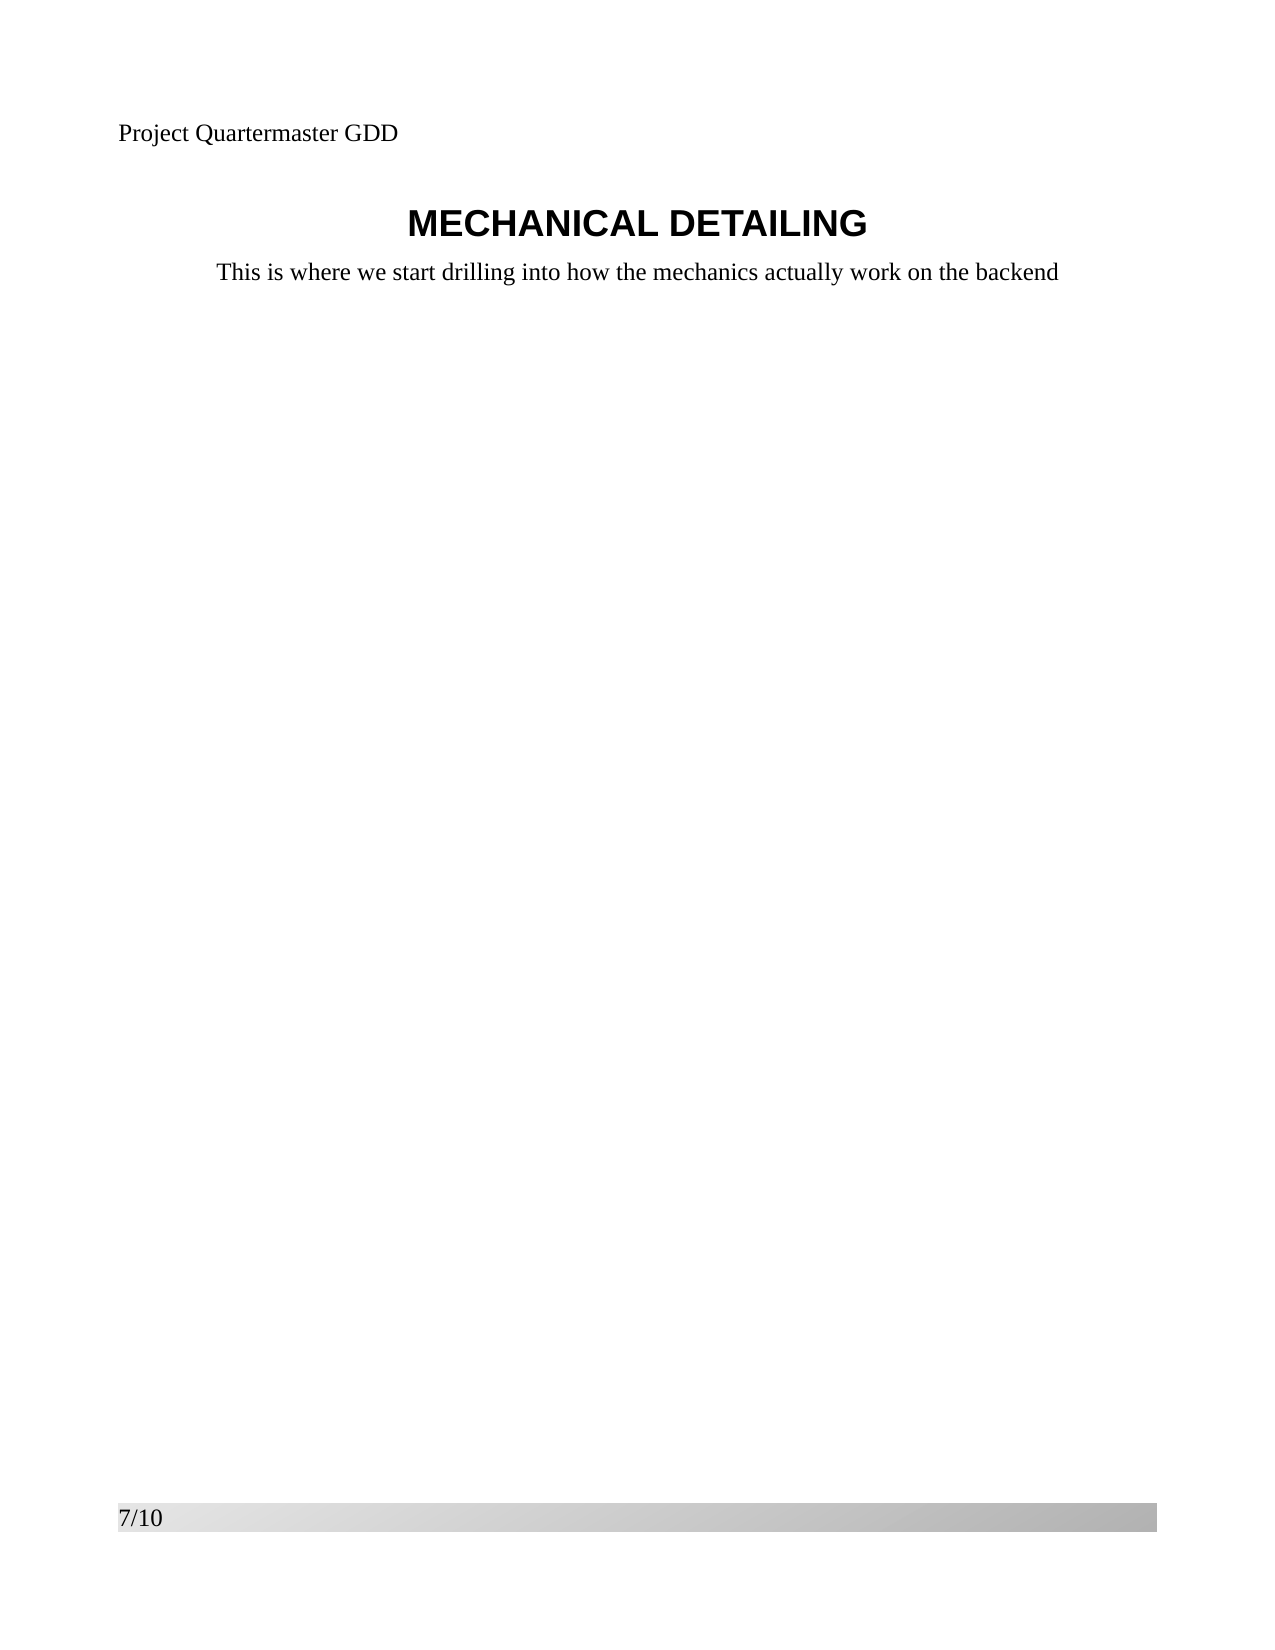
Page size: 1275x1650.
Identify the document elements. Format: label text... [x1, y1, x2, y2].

text This is where we start drilling into how the mechanics actually work on the backend [118, 257, 1157, 286]
subtitle MECHANICAL DETAILING [118, 201, 1157, 244]
